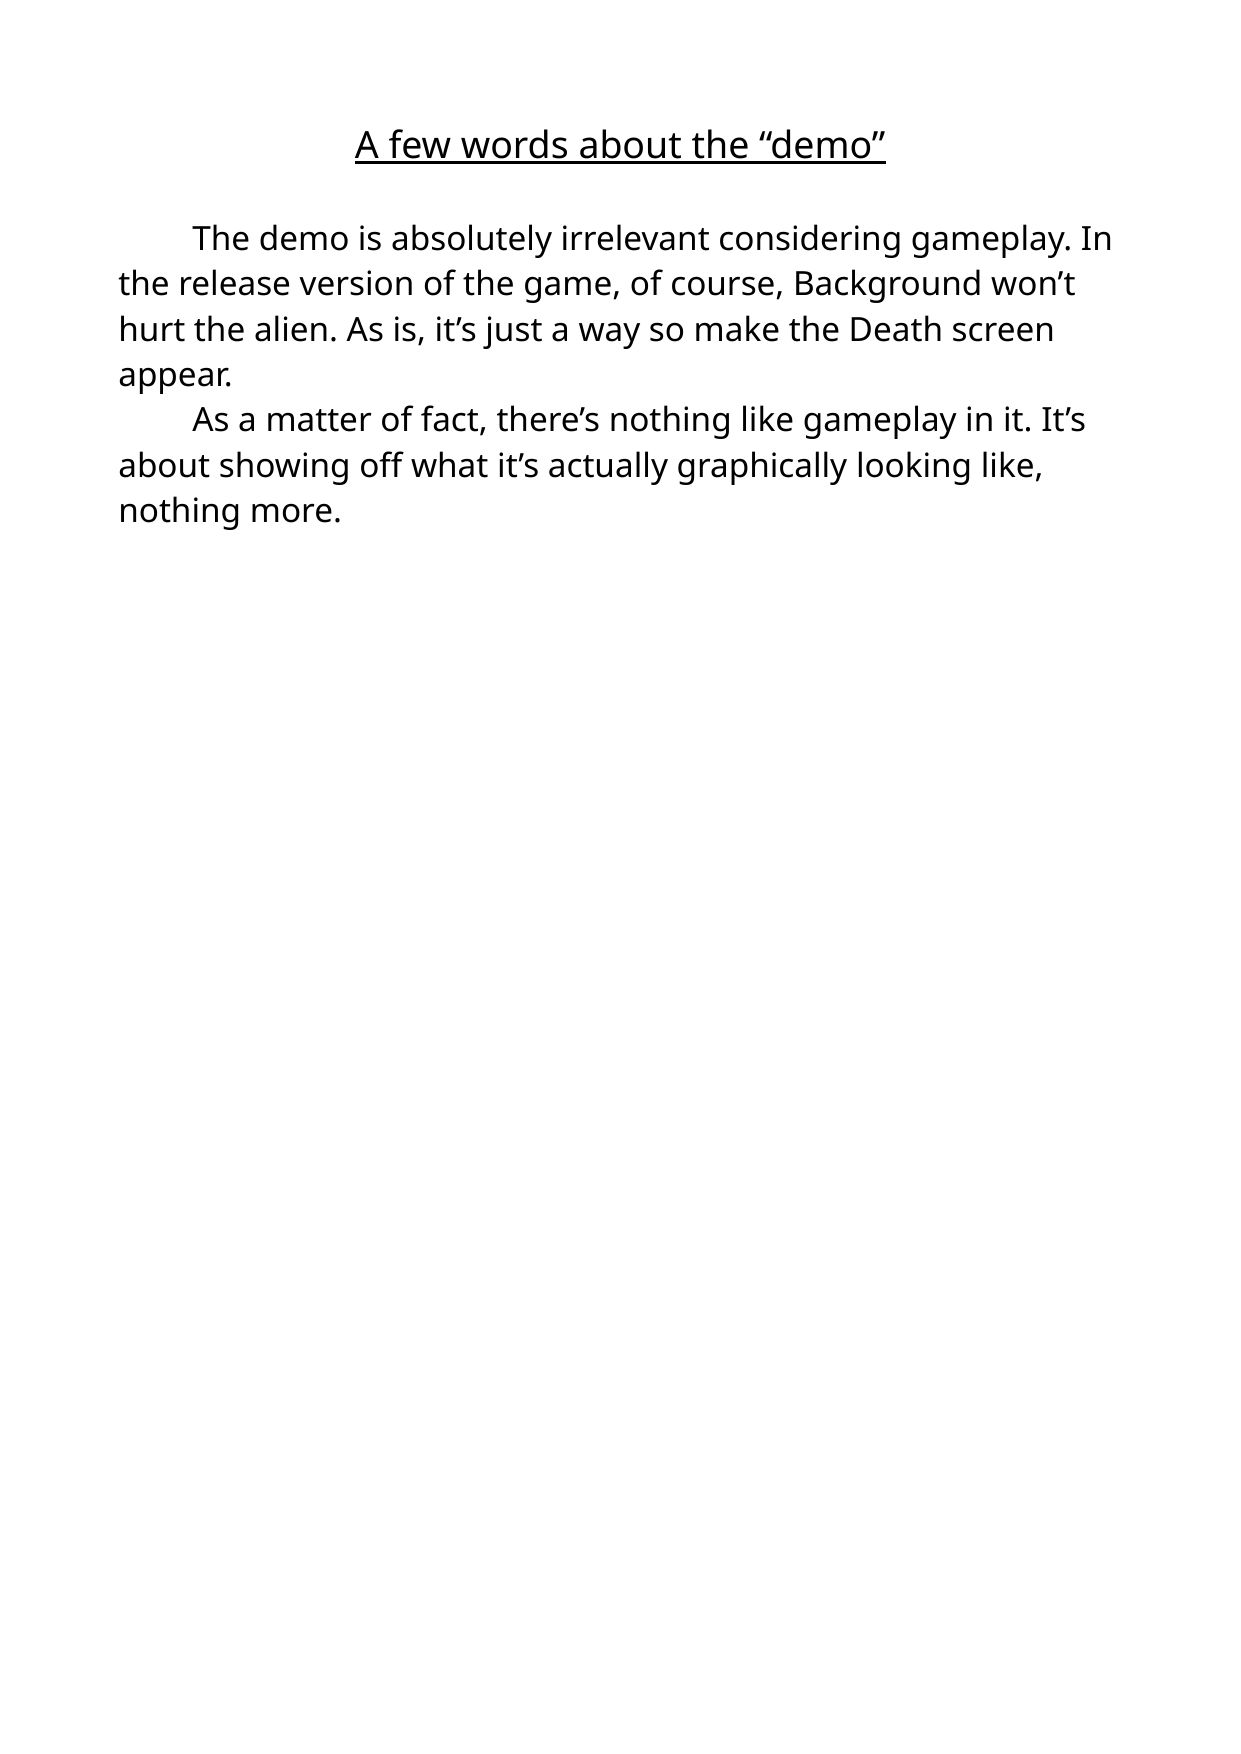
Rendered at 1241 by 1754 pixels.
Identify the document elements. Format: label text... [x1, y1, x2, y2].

text A few words about the “demo” [118, 118, 1122, 169]
text The demo is absolutely irrelevant considering gameplay. In the release version of the game, of course, Background won’t hurt the alien. As is, it’s just a way so make the Death screen appear. As a matter of fact, there’s nothing like gameplay in it. It’s about showing off what it’s actually graphically looking like, nothing more. [118, 214, 1122, 532]
